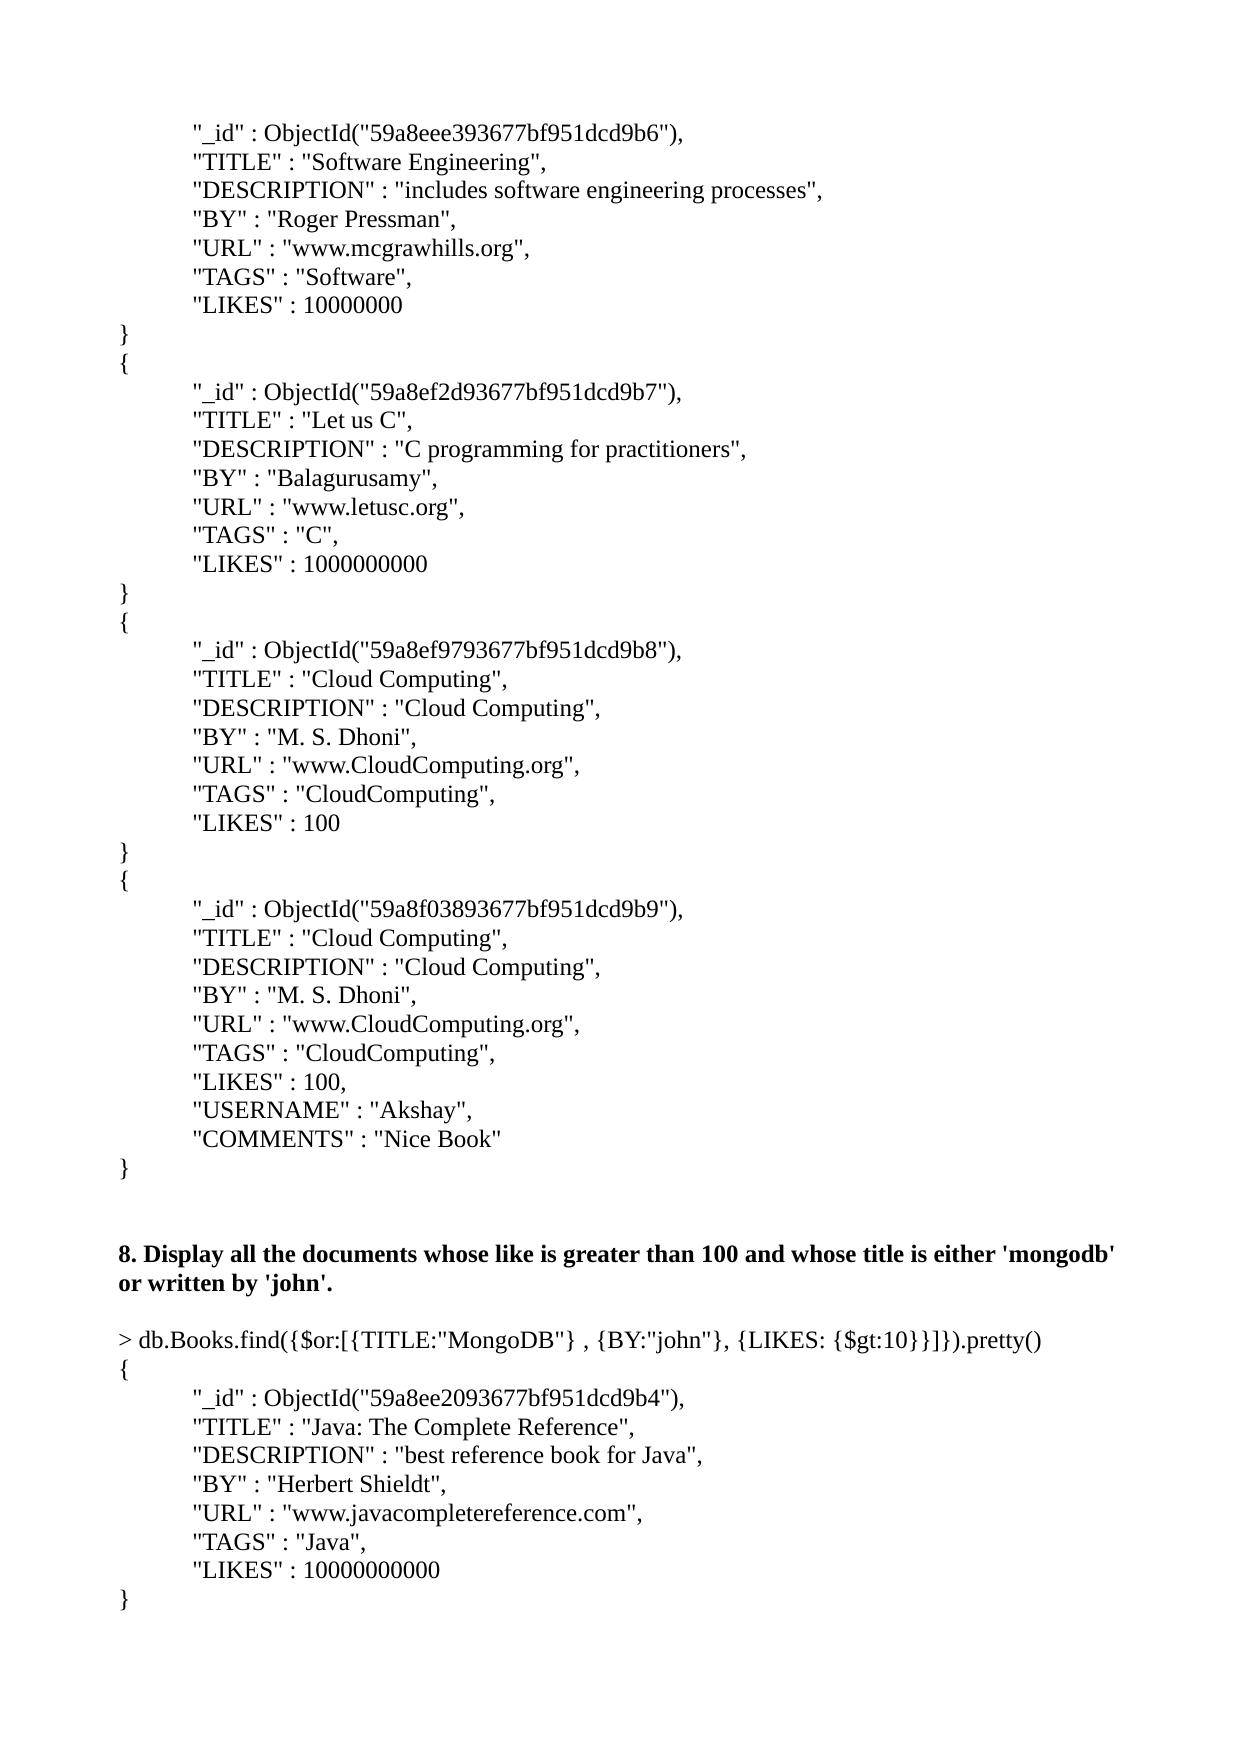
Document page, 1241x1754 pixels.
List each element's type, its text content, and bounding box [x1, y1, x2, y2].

text } [118, 319, 1122, 348]
text "LIKES" : 100, [118, 1067, 1122, 1096]
text "BY" : "Herbert Shieldt", [118, 1469, 1122, 1498]
text "TAGS" : "Software", [118, 262, 1122, 291]
text { [118, 1354, 1122, 1383]
text "LIKES" : 1000000000 [118, 549, 1122, 578]
text "USERNAME" : "Akshay", [118, 1096, 1122, 1124]
text "TITLE" : "Java: The Complete Reference", [118, 1412, 1122, 1441]
text "DESCRIPTION" : "C programming for practitioners", [118, 434, 1122, 463]
text "BY" : "M. S. Dhoni", [118, 981, 1122, 1009]
text "URL" : "www.mcgrawhills.org", [118, 233, 1122, 262]
text "TAGS" : "Java", [118, 1527, 1122, 1556]
text > db.Books.find({$or:[{TITLE:"MongoDB"} , {BY:"john"}, {LIKES: {$gt:10}}]}).pretty() [118, 1326, 1122, 1354]
text { [118, 607, 1122, 636]
text "COMMENTS" : "Nice Book" [118, 1124, 1122, 1153]
text "TITLE" : "Let us C", [118, 406, 1122, 434]
text } [118, 578, 1122, 607]
text } [118, 837, 1122, 866]
text "BY" : "Roger Pressman", [118, 204, 1122, 233]
text "LIKES" : 10000000 [118, 291, 1122, 319]
text "URL" : "www.javacompletereference.com", [118, 1498, 1122, 1527]
text "_id" : ObjectId("59a8eee393677bf951dcd9b6"), [118, 118, 1122, 147]
text "URL" : "www.CloudComputing.org", [118, 751, 1122, 779]
text "_id" : ObjectId("59a8ef9793677bf951dcd9b8"), [118, 636, 1122, 664]
text "TAGS" : "CloudComputing", [118, 779, 1122, 808]
text "LIKES" : 100 [118, 808, 1122, 837]
text "TAGS" : "C", [118, 521, 1122, 549]
text "DESCRIPTION" : "includes software engineering processes", [118, 176, 1122, 204]
text "_id" : ObjectId("59a8ef2d93677bf951dcd9b7"), [118, 377, 1122, 406]
text { [118, 866, 1122, 894]
text "DESCRIPTION" : "Cloud Computing", [118, 952, 1122, 981]
text "BY" : "M. S. Dhoni", [118, 722, 1122, 751]
text "TAGS" : "CloudComputing", [118, 1038, 1122, 1067]
text "DESCRIPTION" : "Cloud Computing", [118, 693, 1122, 722]
text 8. Display all the documents whose like is greater than 100 and whose title is either 'mongodb' or written by 'john'. [118, 1239, 1122, 1297]
text "LIKES" : 10000000000 [118, 1556, 1122, 1584]
text "DESCRIPTION" : "best reference book for Java", [118, 1441, 1122, 1469]
text } [118, 1584, 1122, 1613]
text "TITLE" : "Software Engineering", [118, 147, 1122, 176]
text } [118, 1153, 1122, 1182]
text "_id" : ObjectId("59a8ee2093677bf951dcd9b4"), [118, 1383, 1122, 1412]
text "BY" : "Balagurusamy", [118, 463, 1122, 492]
text "TITLE" : "Cloud Computing", [118, 664, 1122, 693]
text { [118, 348, 1122, 377]
text "TITLE" : "Cloud Computing", [118, 923, 1122, 952]
text "URL" : "www.letusc.org", [118, 492, 1122, 521]
text "URL" : "www.CloudComputing.org", [118, 1009, 1122, 1038]
text "_id" : ObjectId("59a8f03893677bf951dcd9b9"), [118, 894, 1122, 923]
